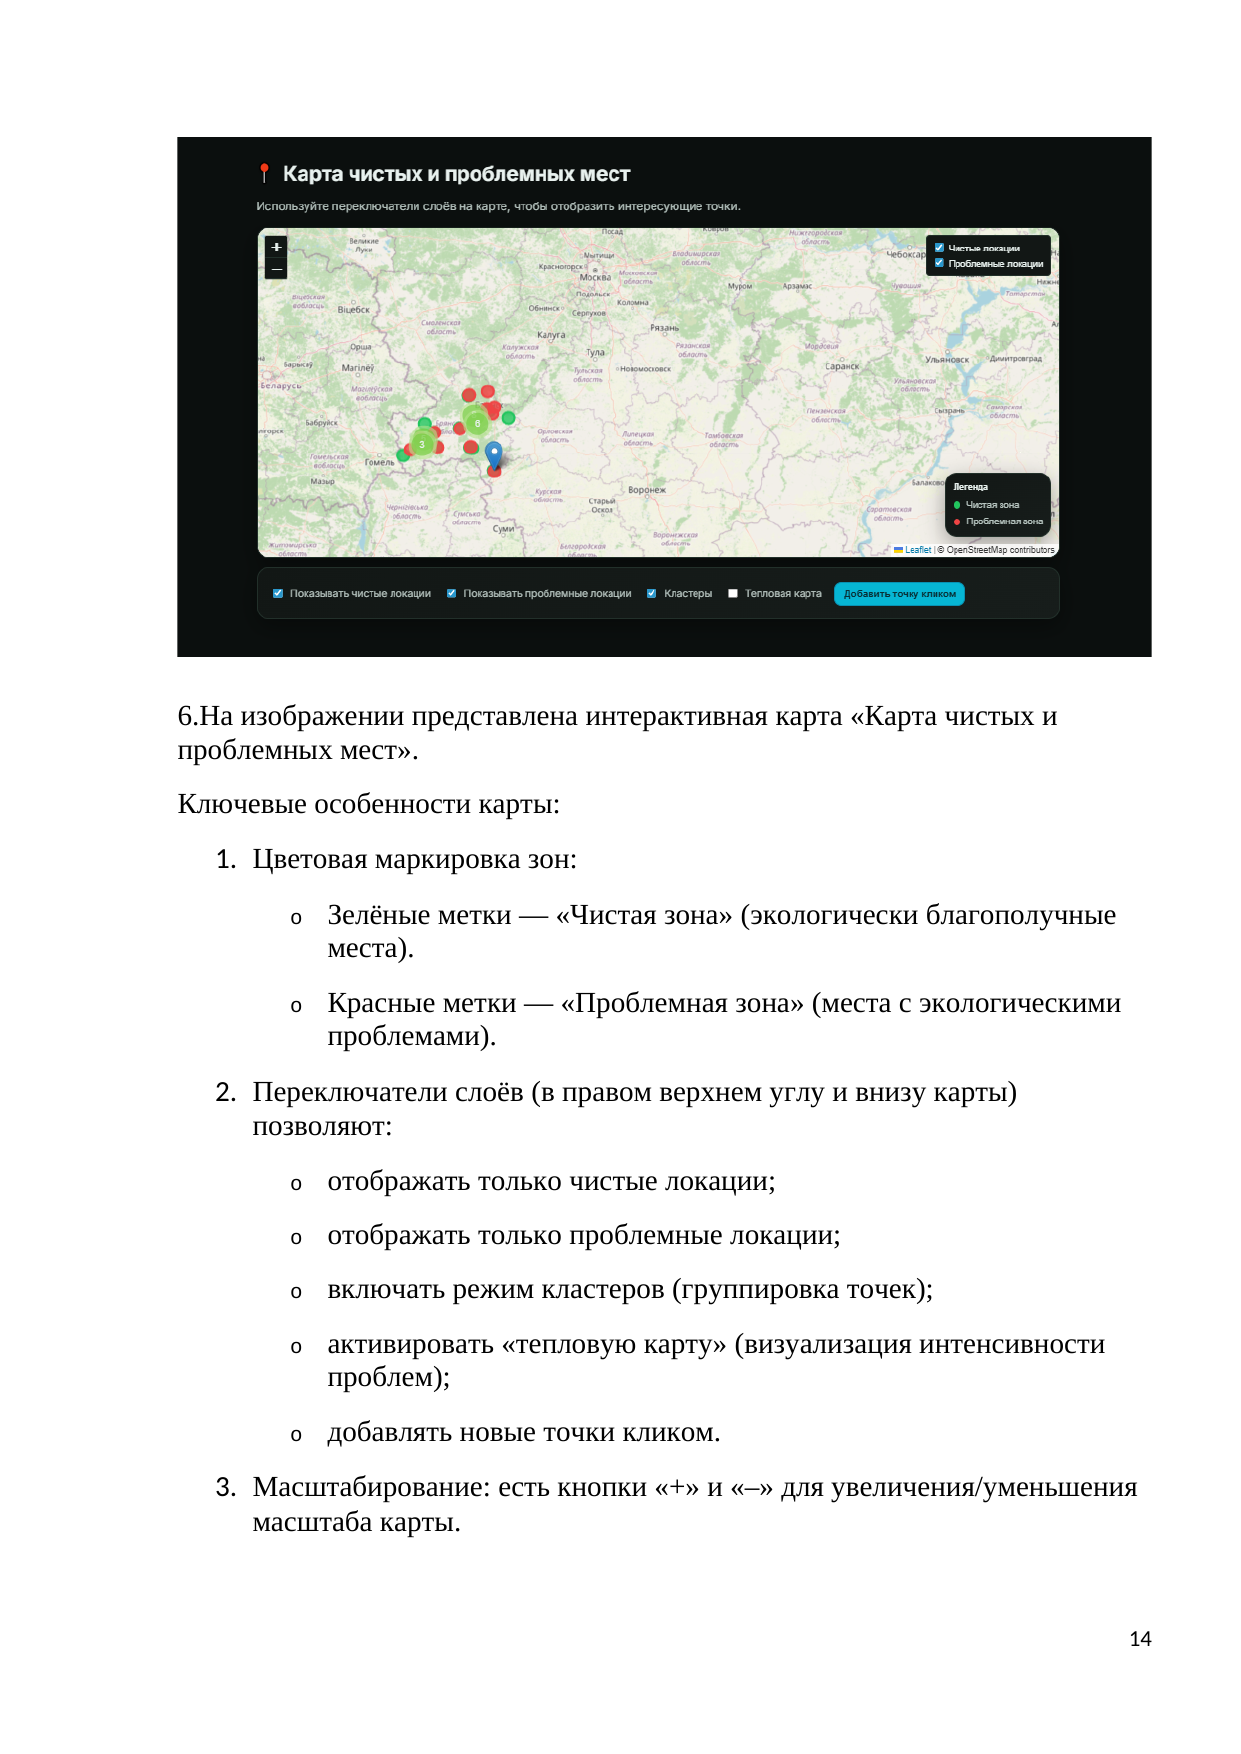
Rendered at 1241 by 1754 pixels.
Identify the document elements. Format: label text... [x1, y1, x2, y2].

list Красные метки — «Проблемная зона» (места с экологическими проблемами). [290, 985, 1152, 1052]
list Зелёные метки — «Чистая зона» (экологически благополучные места). [290, 897, 1152, 964]
text Ключевые особенности карты: [177, 786, 1152, 820]
list Переключатели слоёв (в правом верхнем углу и внизу карты) позволяют: [215, 1073, 1152, 1142]
list отображать только чистые локации; [290, 1163, 1152, 1196]
list активировать «тепловую карту» (визуализация интенсивности проблем); [290, 1326, 1152, 1393]
list Цветовая маркировка зон: [215, 841, 1152, 876]
list Масштабирование: есть кнопки «+» и «–» для увеличения/уменьшения масштаба карты. [215, 1468, 1152, 1537]
list включать режим кластеров (группировка точек); [290, 1272, 1152, 1305]
list отображать только проблемные локации; [290, 1217, 1152, 1251]
list добавлять новые точки кликом. [290, 1414, 1152, 1447]
text 6.На изображении представлена интерактивная карта «Карта чистых и проблемных мест». [177, 698, 1152, 765]
